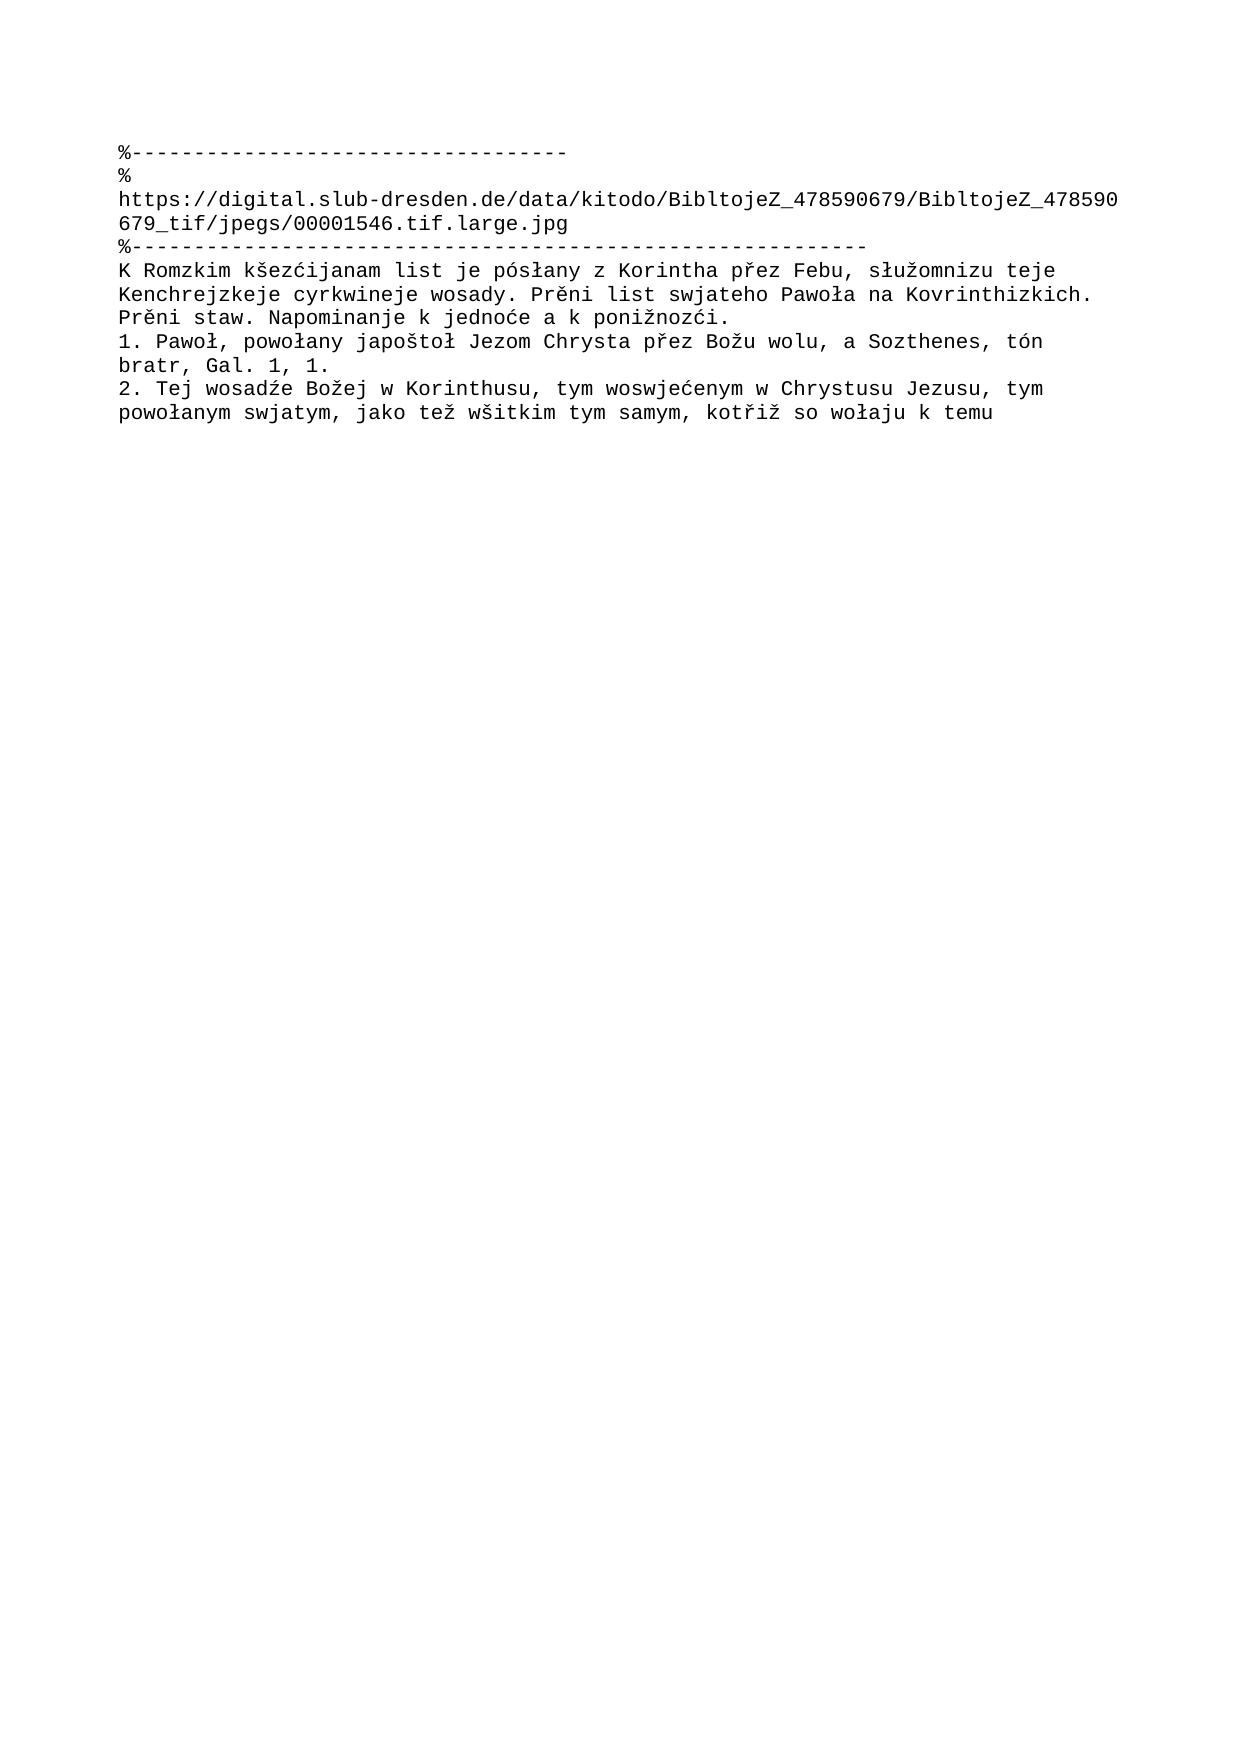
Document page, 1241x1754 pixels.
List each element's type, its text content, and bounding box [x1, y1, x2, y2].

text %----------------------------------- [118, 142, 1122, 165]
text % https://digital.slub-dresden.de/data/kitodo/BibltojeZ_478590679/BibltojeZ_478590679_tif/jpegs/00001546.tif.large.jpg [118, 165, 1122, 236]
text 2. Tej wosadźe Božej w Korinthusu, tym woswjećenym w Chrystusu Jezusu, tym powołanym swjatym, jako tež wšitkim tym samym, kotřiž so wołaju k temu [118, 378, 1122, 426]
text K Romzkim kšezćijanam list je pósłany z Korintha přez Febu, słužomnizu teje Kenchrejzkeje cyrkwineje wosady. Prěni list swjateho Pawoła na Kovrinthizkich. Prěni staw. Napominanje k jednoće a k ponižnozći. [118, 260, 1122, 331]
text %----------------------------------------------------------- [118, 236, 1122, 260]
text 1. Pawoł, powołany japoštoł Jezom Chrysta přez Božu wolu, a Sozthenes, tón bratr, Gal. 1, 1. [118, 331, 1122, 378]
